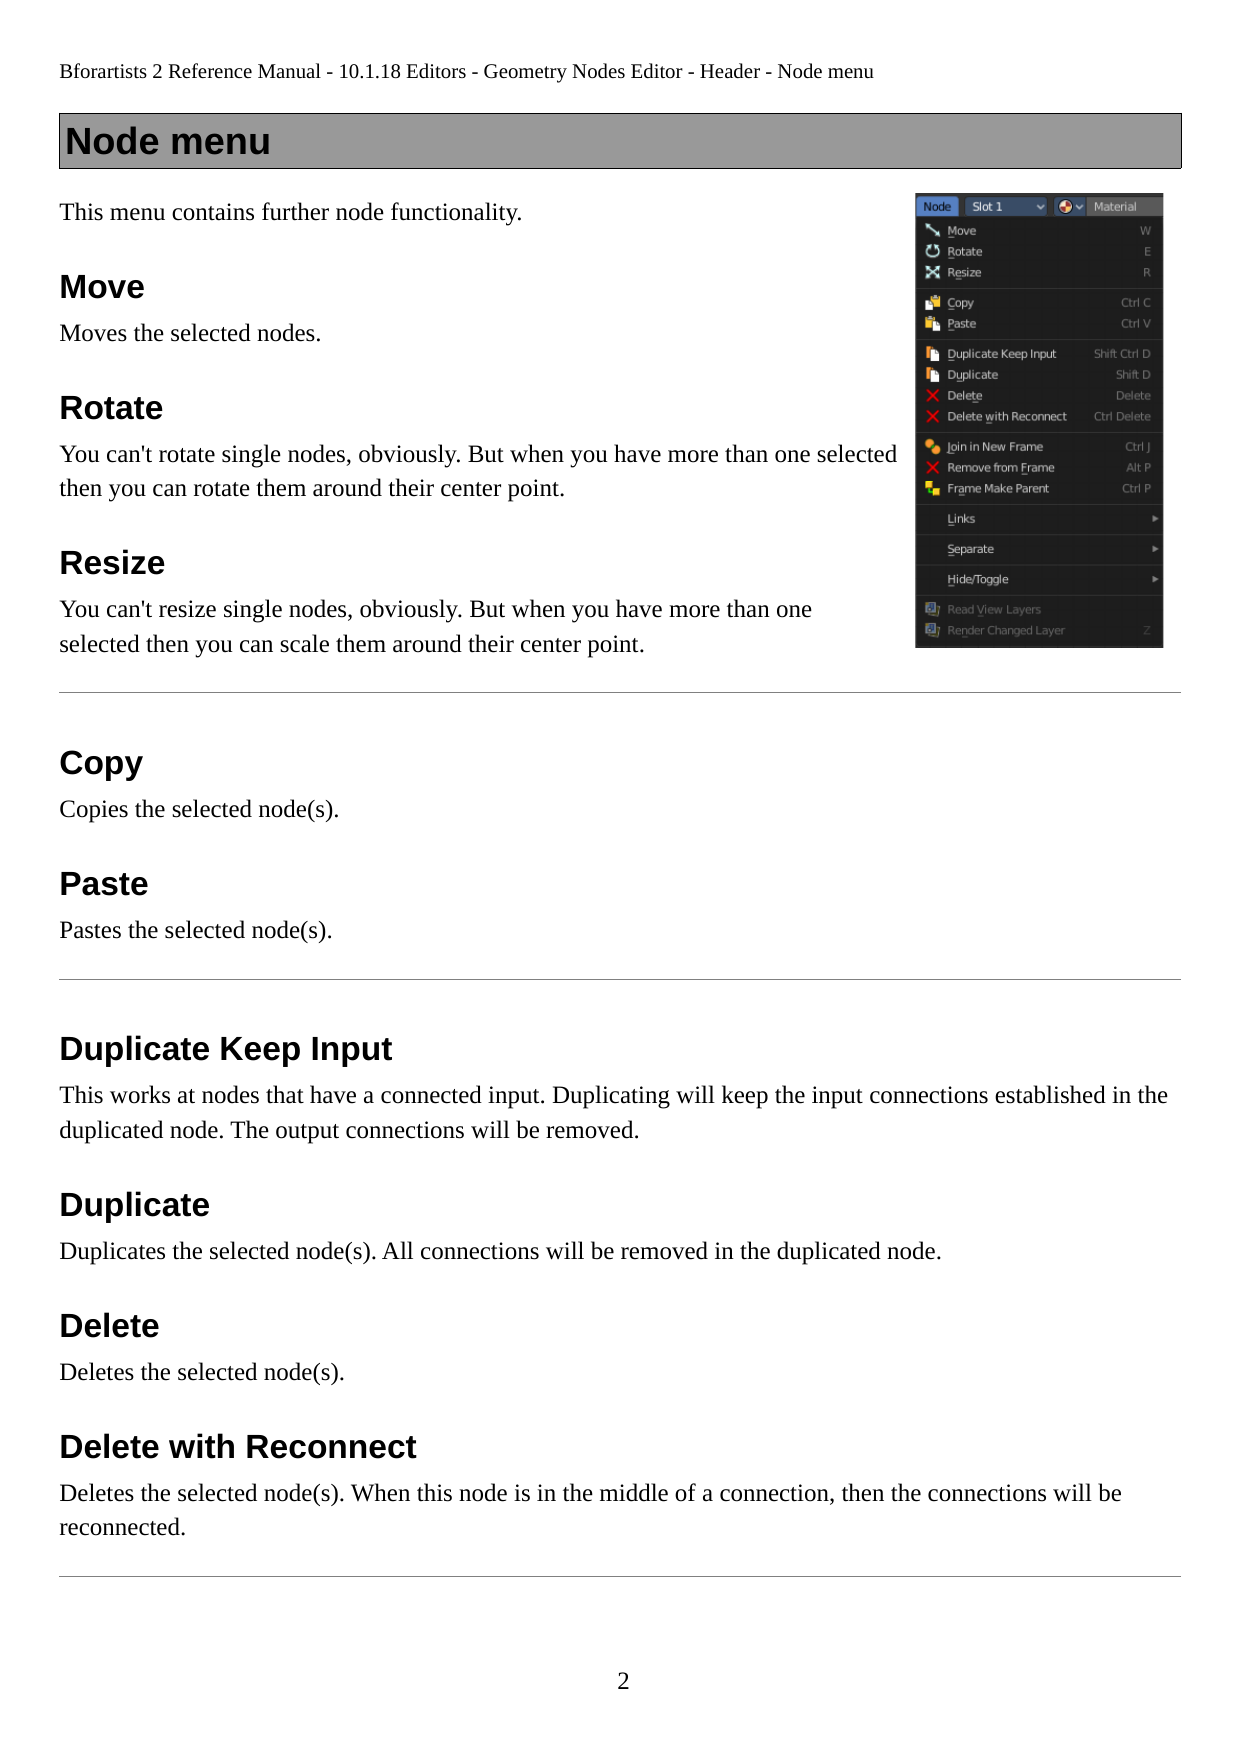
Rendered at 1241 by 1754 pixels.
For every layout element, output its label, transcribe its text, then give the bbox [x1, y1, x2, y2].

subtitle Copy [59, 743, 1181, 781]
table_header Node menu [60, 114, 1181, 168]
subtitle Delete with Reconnect [59, 1427, 1181, 1465]
text This menu contains further node functionality. [59, 197, 915, 225]
subtitle [1164, 388, 1181, 426]
subtitle [1164, 543, 1181, 582]
subtitle Move [59, 267, 915, 305]
text Pastes the selected node(s). [59, 915, 1181, 944]
subtitle Delete [59, 1306, 1181, 1344]
picture [915, 193, 1164, 648]
text Deletes the selected node(s). [59, 1357, 1181, 1386]
subtitle Resize [59, 543, 915, 582]
text You can't resize single nodes, obviously. But when you have more than one selected then you can scale them around their center point. [59, 594, 1181, 657]
subtitle Duplicate [59, 1184, 1181, 1223]
subtitle Duplicate Keep Input [59, 1029, 1181, 1068]
text Duplicates the selected node(s). All connections will be removed in the duplicated node. [59, 1236, 1181, 1264]
text Deletes the selected node(s). When this node is in the middle of a connection, then the connections will be reconnected. [59, 1478, 1181, 1541]
subtitle Rotate [59, 388, 915, 426]
text Copies the selected node(s). [59, 794, 1181, 823]
text You can't rotate single nodes, obviously. But when you have more than one selected then you can rotate them around their center point. [59, 439, 915, 502]
subtitle [1164, 267, 1181, 305]
text This works at nodes that have a connected input. Duplicating will keep the input connections established in the duplicated node. The output connections will be removed. [59, 1080, 1181, 1143]
subtitle Paste [59, 864, 1181, 902]
text Moves the selected nodes. [59, 318, 915, 346]
